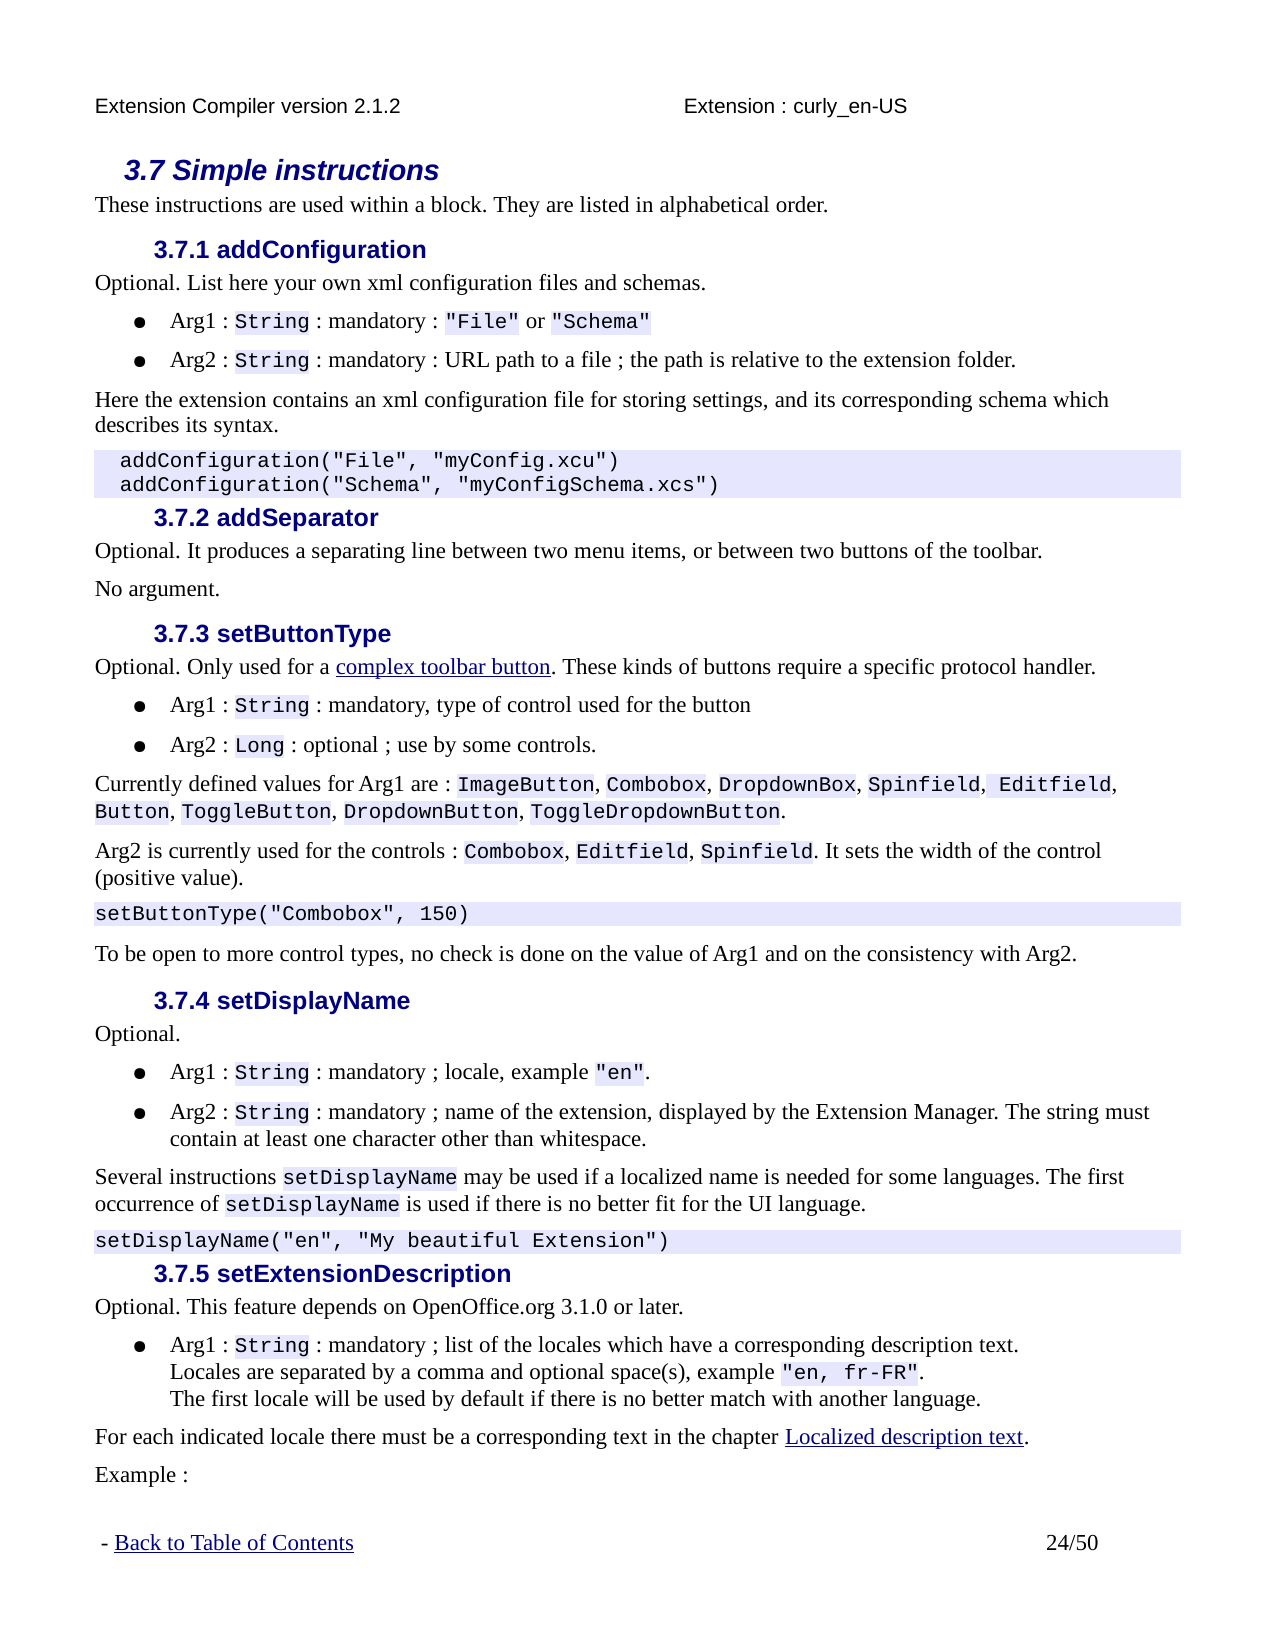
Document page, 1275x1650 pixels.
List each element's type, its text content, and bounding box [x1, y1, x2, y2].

list Arg1 : String : mandatory, type of control used for the button [132, 692, 1181, 719]
text setDisplayName("en", "My beautiful Extension") [94, 1230, 1181, 1254]
text addConfiguration("File", "myConfig.xcu") [94, 450, 1181, 474]
text Several instructions setDisplayName may be used if a localized name is needed for some languages. The first occurrence of setDisplayName is used if there is no better fit for the UI language. [94, 1163, 1181, 1217]
list Arg2 : String : mandatory : URL path to a file ; the path is relative to the extension folder. [132, 347, 1181, 374]
subtitle addConfiguration [153, 236, 1181, 264]
list Arg2 : String : mandatory ; name of the extension, displayed by the Extension Manager. The string must contain at least one character other than whitespace. [132, 1098, 1181, 1151]
text Currently defined values for Arg1 are : ImageButton, Combobox, DropdownBox, Spinfield, Editfield, Button, ToggleButton, DropdownButton, ToggleDropdownButton. [94, 771, 1181, 825]
list Arg1 : String : mandatory : "File" or "Schema" [132, 308, 1181, 335]
text Optional. List here your own xml configuration files and schemas. [94, 270, 1181, 295]
text Optional. It produces a separating line between two menu items, or between two buttons of the toolbar. [94, 538, 1181, 564]
subtitle Simple instructions [124, 153, 1181, 186]
list Arg1 : String : mandatory ; list of the locales which have a corresponding description text. Locales are separated by a comma and optional space(s), example "en, fr-FR". The first locale will be used by default if there is no better match with another language. [132, 1332, 1181, 1411]
text To be open to more control types, no check is done on the value of Arg1 and on the consistency with Arg2. [94, 941, 1181, 967]
subtitle setExtensionDescription [153, 1260, 1181, 1288]
text setButtonType("Combobox", 150) [94, 902, 1181, 926]
text addConfiguration("Schema", "myConfigSchema.xcs") [94, 474, 1181, 498]
text No argument. [94, 576, 1181, 602]
text Optional. This feature depends on OpenOffice.org 3.1.0 or later. [94, 1294, 1181, 1319]
subtitle setButtonType [153, 620, 1181, 648]
text For each indicated locale there must be a corresponding text in the chapter Localized description text. [94, 1424, 1181, 1449]
subtitle setDisplayName [153, 987, 1181, 1015]
text These instructions are used within a block. They are listed in alphabetical order. [94, 192, 1181, 217]
text Example : [94, 1462, 1181, 1487]
subtitle addSeparator [153, 504, 1181, 532]
text Optional. [94, 1021, 1181, 1047]
text Optional. Only used for a complex toolbar button. These kinds of buttons require a specific protocol handler. [94, 654, 1181, 679]
text Here the extension contains an xml configuration file for storing settings, and its corresponding schema which describes its syntax. [94, 387, 1181, 438]
text Arg2 is currently used for the controls : Combobox, Editfield, Spinfield. It sets the width of the control (positive value). [94, 837, 1181, 890]
list Arg1 : String : mandatory ; locale, example "en". [132, 1059, 1181, 1086]
list Arg2 : Long : optional ; use by some controls. [132, 732, 1181, 758]
